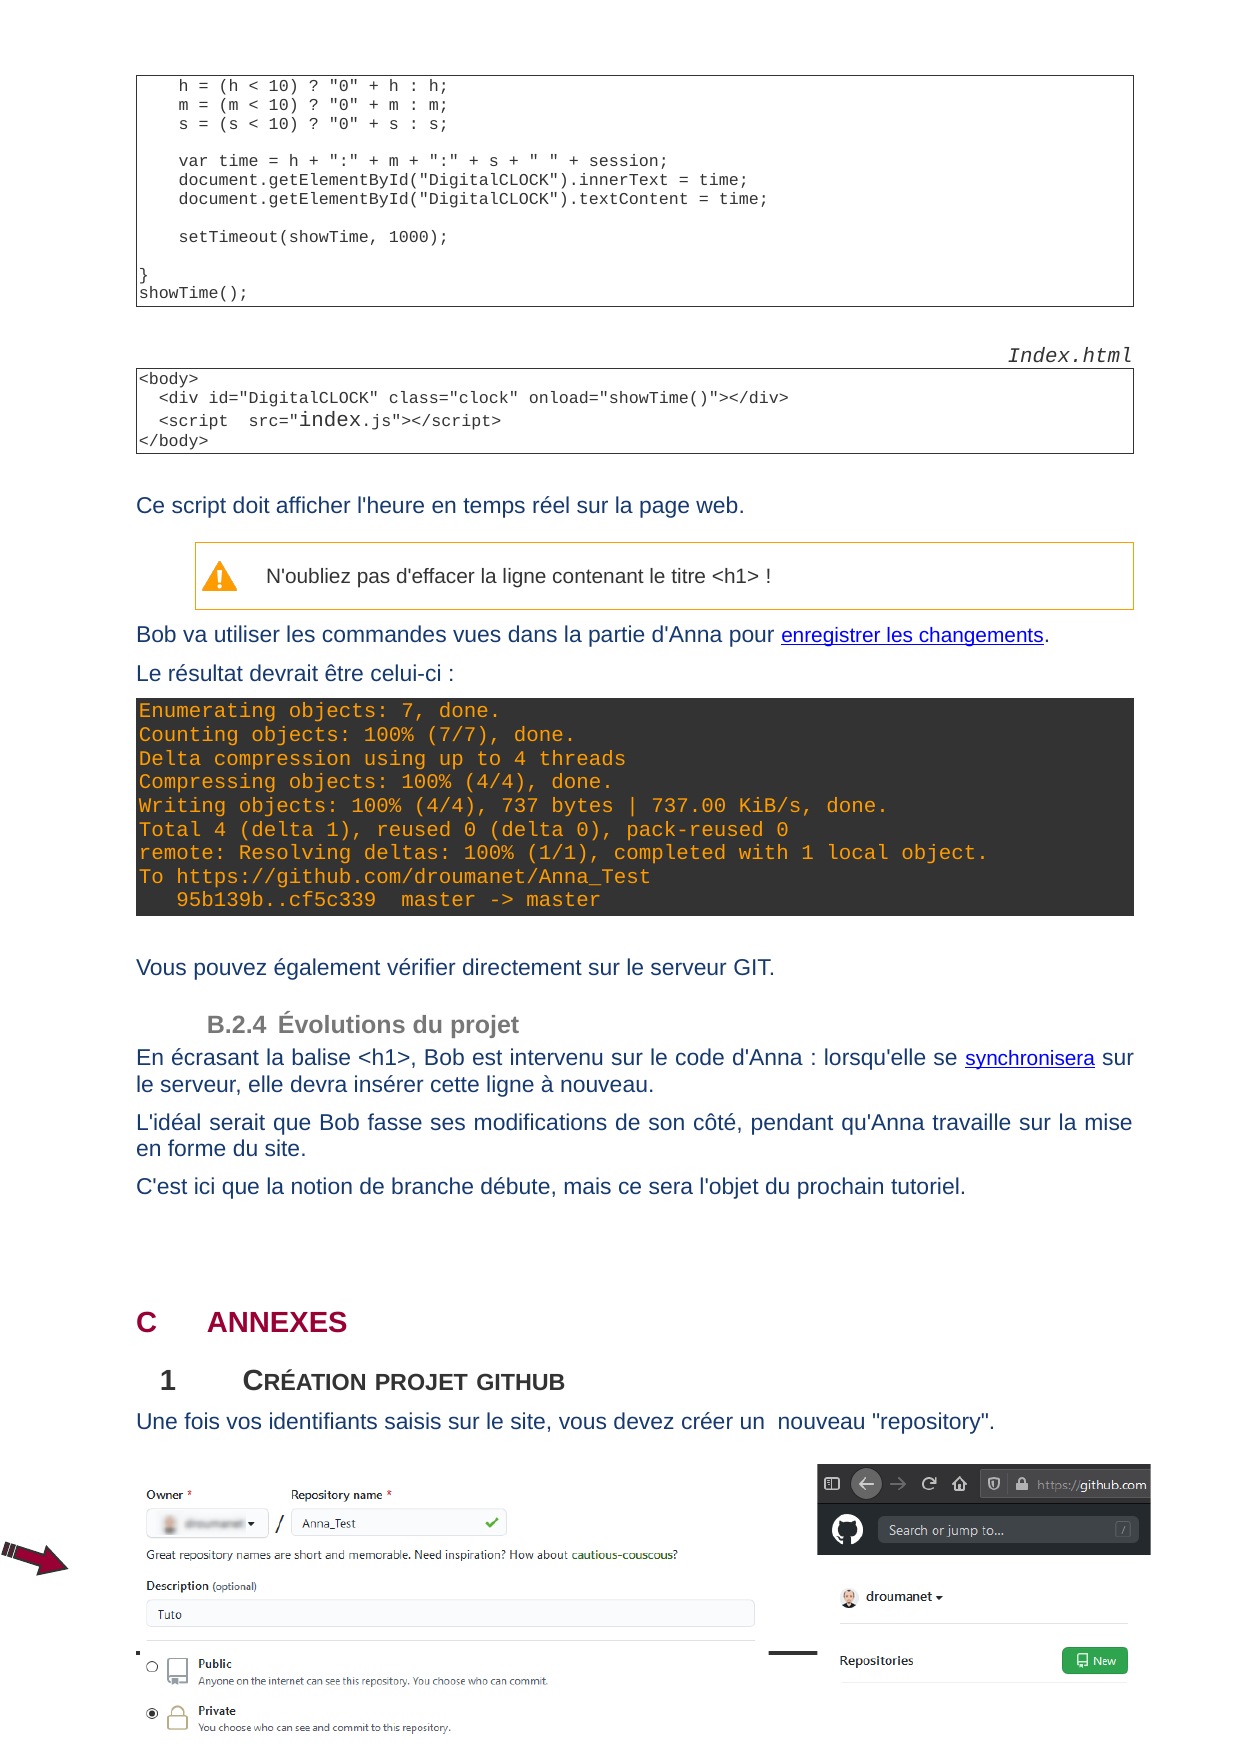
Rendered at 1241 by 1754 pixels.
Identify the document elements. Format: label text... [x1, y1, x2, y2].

text C'est ici que la notion de branche débute, mais ce sera l'objet du prochain tutoriel. [136, 1173, 1134, 1200]
text Enumerating objects: 7, done. [137, 699, 1133, 721]
text <body> [137, 369, 1133, 387]
text h = (h < 10) ? "0" + h : h; [137, 76, 1133, 94]
list N'oubliez pas d'effacer la ligne contenant le titre <h1> ! [196, 543, 1133, 609]
picture [817, 1464, 1151, 1683]
subtitle Évolutions du projet [207, 1010, 1134, 1038]
text setTimeout(showTime, 1000); [137, 226, 1133, 247]
text Une fois vos identifiants saisis sur le site, vous devez créer un nouveau "repository". [136, 1408, 1134, 1434]
text Ce script doit afficher l'heure en temps réel sur la page web. [136, 492, 1134, 518]
text document.getElementById("DigitalCLOCK").textContent = time; [137, 188, 1133, 209]
text Bob va utiliser les commandes vues dans la partie d'Anna pour enregistrer les changements. [136, 621, 1134, 648]
text <script src="index.js"></script> [137, 406, 1133, 429]
text m = (m < 10) ? "0" + m : m; [137, 94, 1133, 113]
text } [137, 263, 1133, 282]
text showTime(); [137, 282, 1133, 306]
picture [140, 1482, 769, 1743]
text Total 4 (delta 1), reused 0 (delta 0), pack-reused 0 [137, 816, 1133, 839]
text To https://github.com/droumanet/Anna_Test [137, 863, 1133, 887]
text var time = h + ":" + m + ":" + s + " " + session; [137, 150, 1133, 169]
picture [202, 561, 237, 591]
text Vous pouvez également vérifier directement sur le serveur GIT. [136, 954, 1134, 980]
text remote: Resolving deltas: 100% (1/1), completed with 1 local object. [137, 839, 1133, 863]
text Index.html [136, 344, 1134, 368]
text <div id="DigitalCLOCK" class="clock" onload="showTime()"></div> [137, 387, 1133, 406]
text Le résultat devrait être celui-ci : [136, 659, 1134, 686]
subtitle Annexes [136, 1305, 1134, 1339]
subtitle Création projet github [159, 1363, 1134, 1397]
text s = (s < 10) ? "0" + s : s; [137, 113, 1133, 134]
text 95b139b..cf5c339 master -> master [137, 887, 1133, 915]
text En écrasant la balise <h1>, Bob est intervenu sur le code d'Anna : lorsqu'elle se synchronisera sur le serveur, elle devra insérer cette ligne à nouveau. [136, 1044, 1134, 1097]
text document.getElementById("DigitalCLOCK").innerText = time; [137, 169, 1133, 188]
text Compressing objects: 100% (4/4), done. [137, 769, 1133, 792]
text </body> [137, 429, 1133, 453]
text Delta compression using up to 4 threads [137, 745, 1133, 769]
text Writing objects: 100% (4/4), 737 bytes | 737.00 KiB/s, done. [137, 792, 1133, 816]
text Counting objects: 100% (7/7), done. [137, 721, 1133, 745]
text L'idéal serait que Bob fasse ses modifications de son côté, pendant qu'Anna travaille sur la mise en forme du site. [136, 1109, 1134, 1162]
